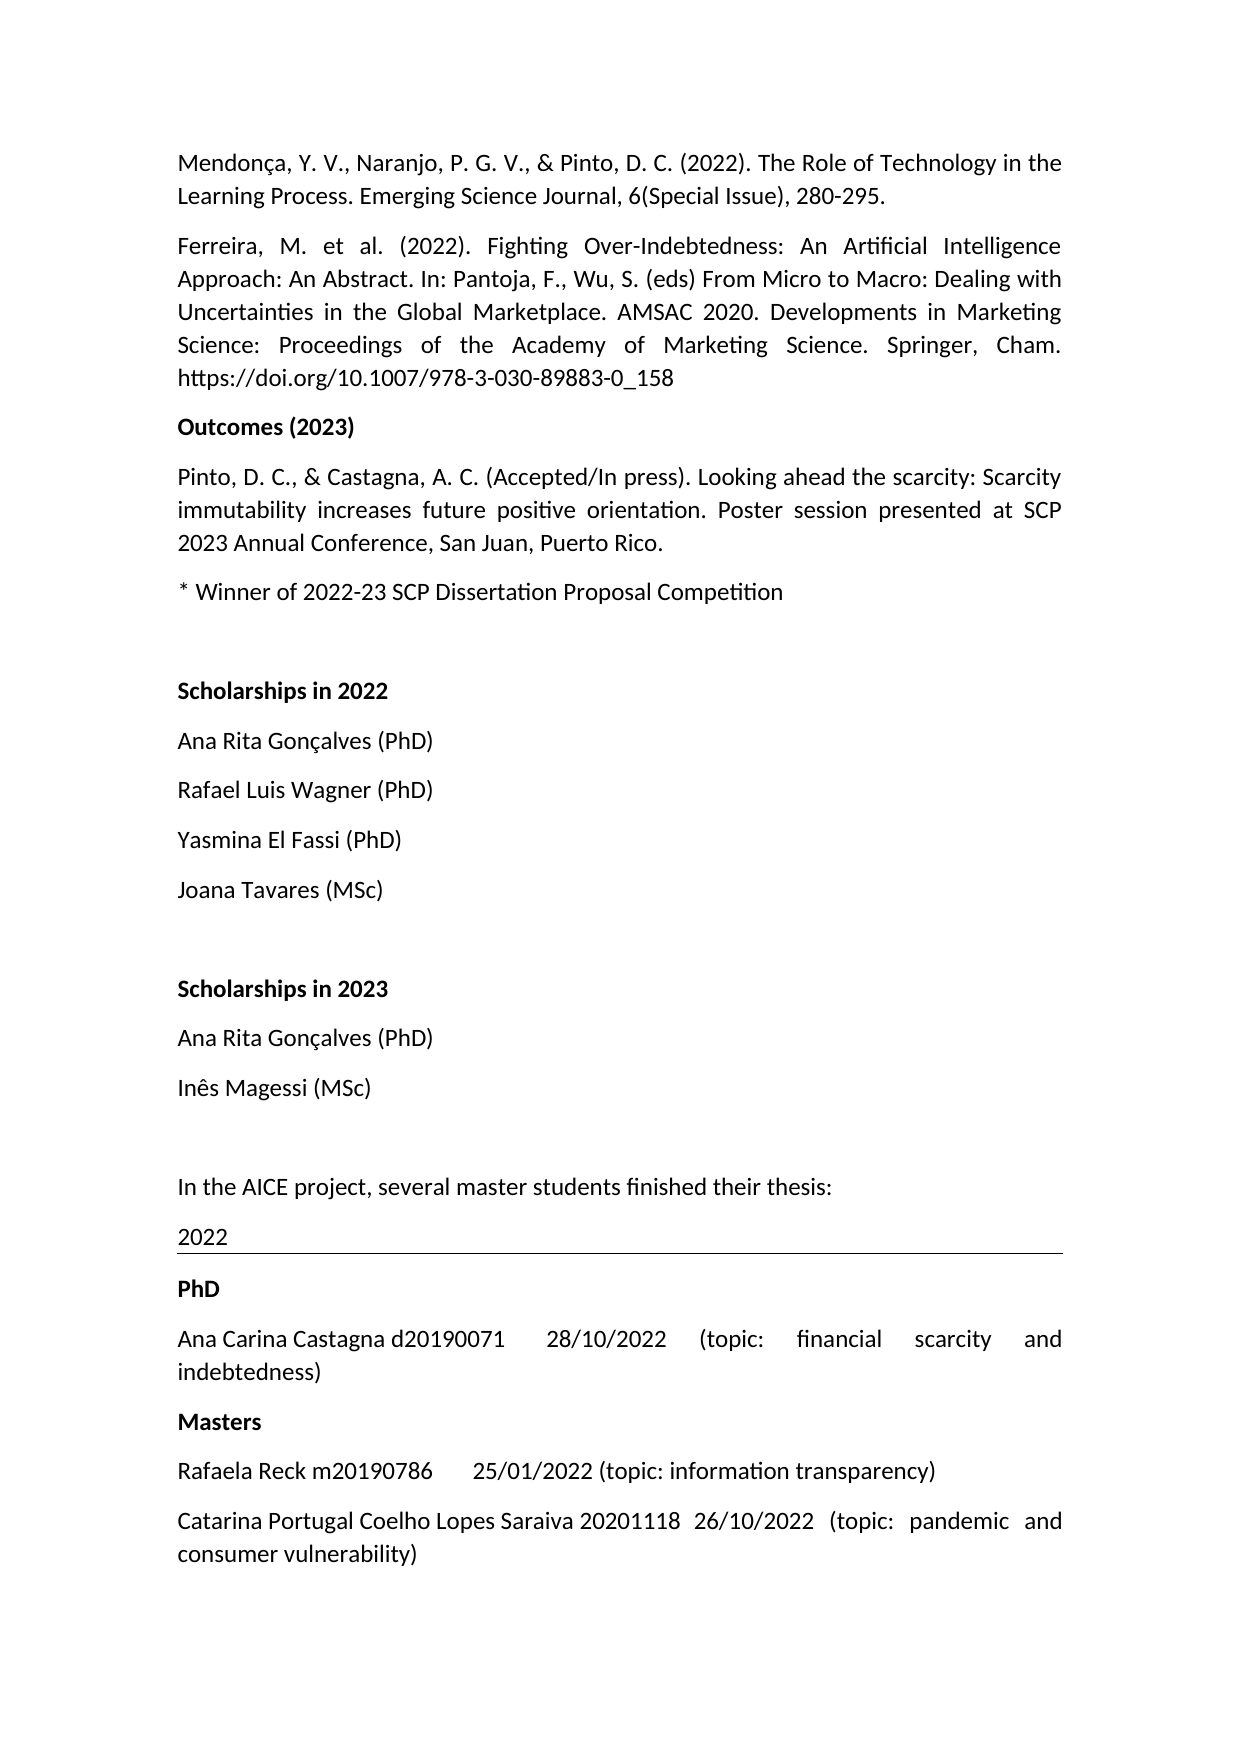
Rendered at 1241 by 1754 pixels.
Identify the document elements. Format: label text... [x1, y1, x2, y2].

text Pinto, D. C., & Castagna, A. C. (Accepted/In press). Looking ahead the scarcity: Scarcity immutability increases future positive orientation. Poster session presented at SCP 2023 Annual Conference, San Juan, Puerto Rico. [177, 461, 1063, 557]
text Inês Magessi (MSc) [177, 1072, 1063, 1103]
text Joana Tavares (MSc) [177, 874, 1063, 904]
text PhD [177, 1274, 1063, 1304]
text Mendonça, Y. V., Naranjo, P. G. V., & Pinto, D. C. (2022). The Role of Technology in the Learning Process. Emerging Science Journal, 6(Special Issue), 280-295. [177, 148, 1063, 211]
text Scholarships in 2022 [177, 676, 1063, 706]
text Rafaela Reck m20190786 25/01/2022 (topic: information transparency) [177, 1455, 1063, 1486]
text Masters [177, 1406, 1063, 1436]
text Catarina Portugal Coelho Lopes Saraiva 20201118 26/10/2022 (topic: pandemic and consumer vulnerability) [177, 1505, 1063, 1568]
text In the AICE project, several master students finished their thesis: [177, 1171, 1063, 1202]
text Ana Carina Castagna d20190071 28/10/2022 (topic: financial scarcity and indebtedness) [177, 1323, 1063, 1387]
text Scholarships in 2023 [177, 973, 1063, 1003]
text Ana Rita Gonçalves (PhD) [177, 725, 1063, 756]
text Outcomes (2023) [177, 411, 1063, 442]
text * Winner of 2022-23 SCP Dissertation Proposal Competition [177, 576, 1063, 607]
text 2022 [177, 1221, 1063, 1253]
text Yasmina El Fassi (PhD) [177, 824, 1063, 855]
text Ferreira, M. et al. (2022). Fighting Over-Indebtedness: An Artificial Intelligence Approach: An Abstract. In: Pantoja, F., Wu, S. (eds) From Micro to Macro: Dealing with Uncertainties in the Global Marketplace. AMSAC 2020. Developments in Marketing Science: Proceedings of the Academy of Marketing Science. Springer, Cham. https://doi.org/10.1007/978-3-030-89883-0_158 [177, 230, 1063, 392]
text Ana Rita Gonçalves (PhD) [177, 1023, 1063, 1053]
text Rafael Luis Wagner (PhD) [177, 775, 1063, 805]
